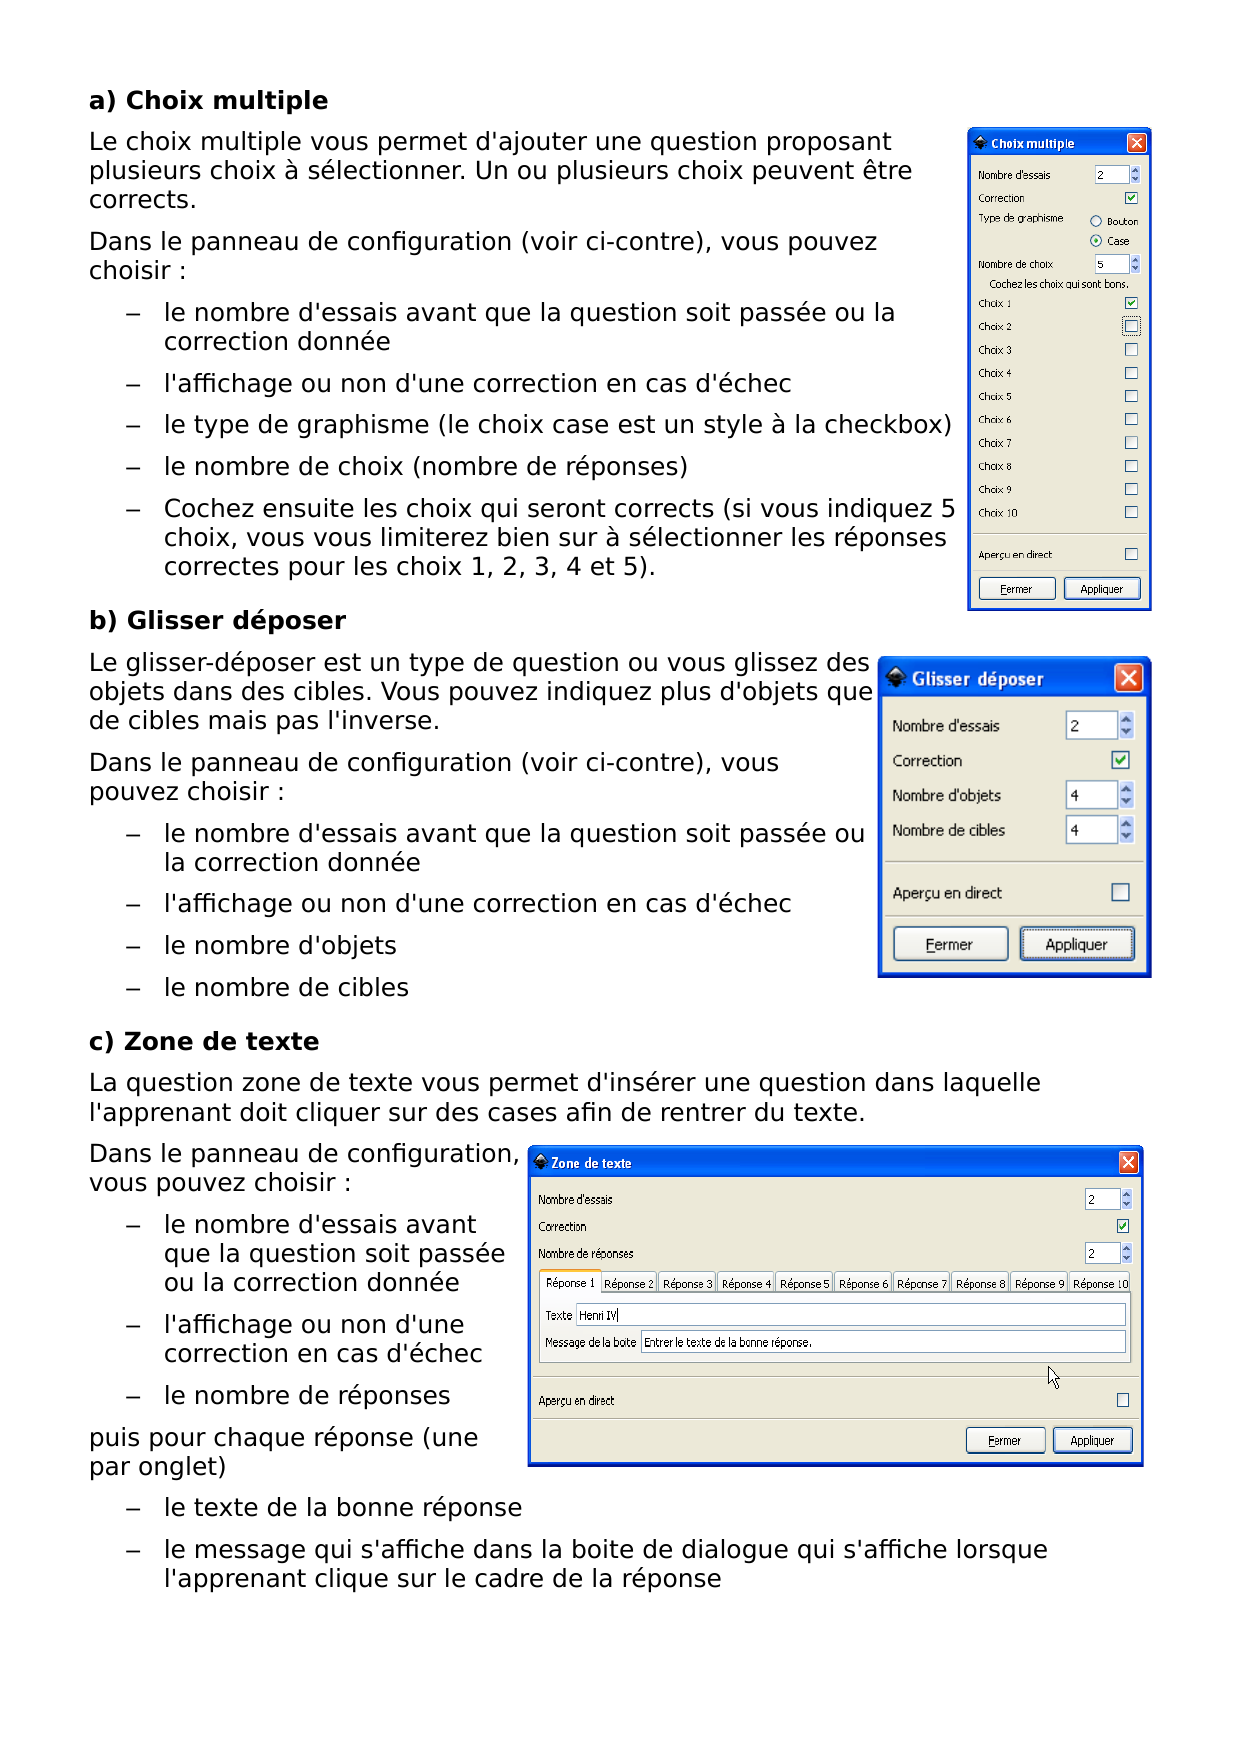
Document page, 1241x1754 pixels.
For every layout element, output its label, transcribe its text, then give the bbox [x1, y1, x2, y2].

subtitle Choix multiple [88, 86, 1152, 115]
subtitle Zone de texte [88, 1027, 1152, 1056]
text Dans le panneau de configuration, vous pouvez choisir : [88, 1139, 1152, 1198]
list l'affichage ou non d'une correction en cas d'échec [126, 890, 877, 919]
text Le choix multiple vous permet d'ajouter une question proposant plusieurs choix à sélectionner. Un ou plusieurs choix peuvent être corrects. [88, 127, 967, 215]
list l'affichage ou non d'une correction en cas d'échec [126, 369, 967, 398]
list le texte de la bonne réponse [126, 1494, 1152, 1523]
list le nombre d'essais avant que la question soit passée ou la correction donnée [126, 819, 877, 877]
picture [527, 1145, 1144, 1467]
picture [967, 127, 1152, 611]
list le nombre d'essais avant que la question soit passée ou la correction donnée [126, 1210, 527, 1298]
picture [877, 656, 1152, 978]
list le nombre de réponses [126, 1381, 527, 1410]
list le message qui s'affiche dans la boite de dialogue qui s'affiche lorsque l'apprenant clique sur le cadre de la réponse [126, 1535, 1152, 1594]
subtitle Glisser déposer [88, 606, 1152, 636]
list le type de graphisme (le choix case est un style à la checkbox) [126, 411, 967, 440]
list l'affichage ou non d'une correction en cas d'échec [126, 1310, 527, 1369]
text Le glisser-déposer est un type de question ou vous glissez des objets dans des cibles. Vous pouvez indiquez plus d'objets que de cibles mais pas l'inverse. [88, 648, 1152, 736]
text puis pour chaque réponse (une par onglet) [88, 1423, 1152, 1481]
text Dans le panneau de configuration (voir ci-contre), vous pouvez choisir : [88, 748, 877, 806]
list le nombre de choix (nombre de réponses) [126, 452, 967, 482]
text La question zone de texte vous permet d'insérer une question dans laquelle l'apprenant doit cliquer sur des cases afin de rentrer du texte. [88, 1069, 1152, 1127]
list le nombre d'objets [126, 931, 877, 961]
text Dans le panneau de configuration (voir ci-contre), vous pouvez choisir : [88, 227, 967, 286]
list le nombre de cibles [126, 973, 1152, 1002]
list Cochez ensuite les choix qui seront corrects (si vous indiquez 5 choix, vous vous limiterez bien sur à sélectionner les réponses correctes pour les choix 1, 2, 3, 4 et 5). [126, 494, 967, 582]
list le nombre d'essais avant que la question soit passée ou la correction donnée [126, 298, 967, 357]
